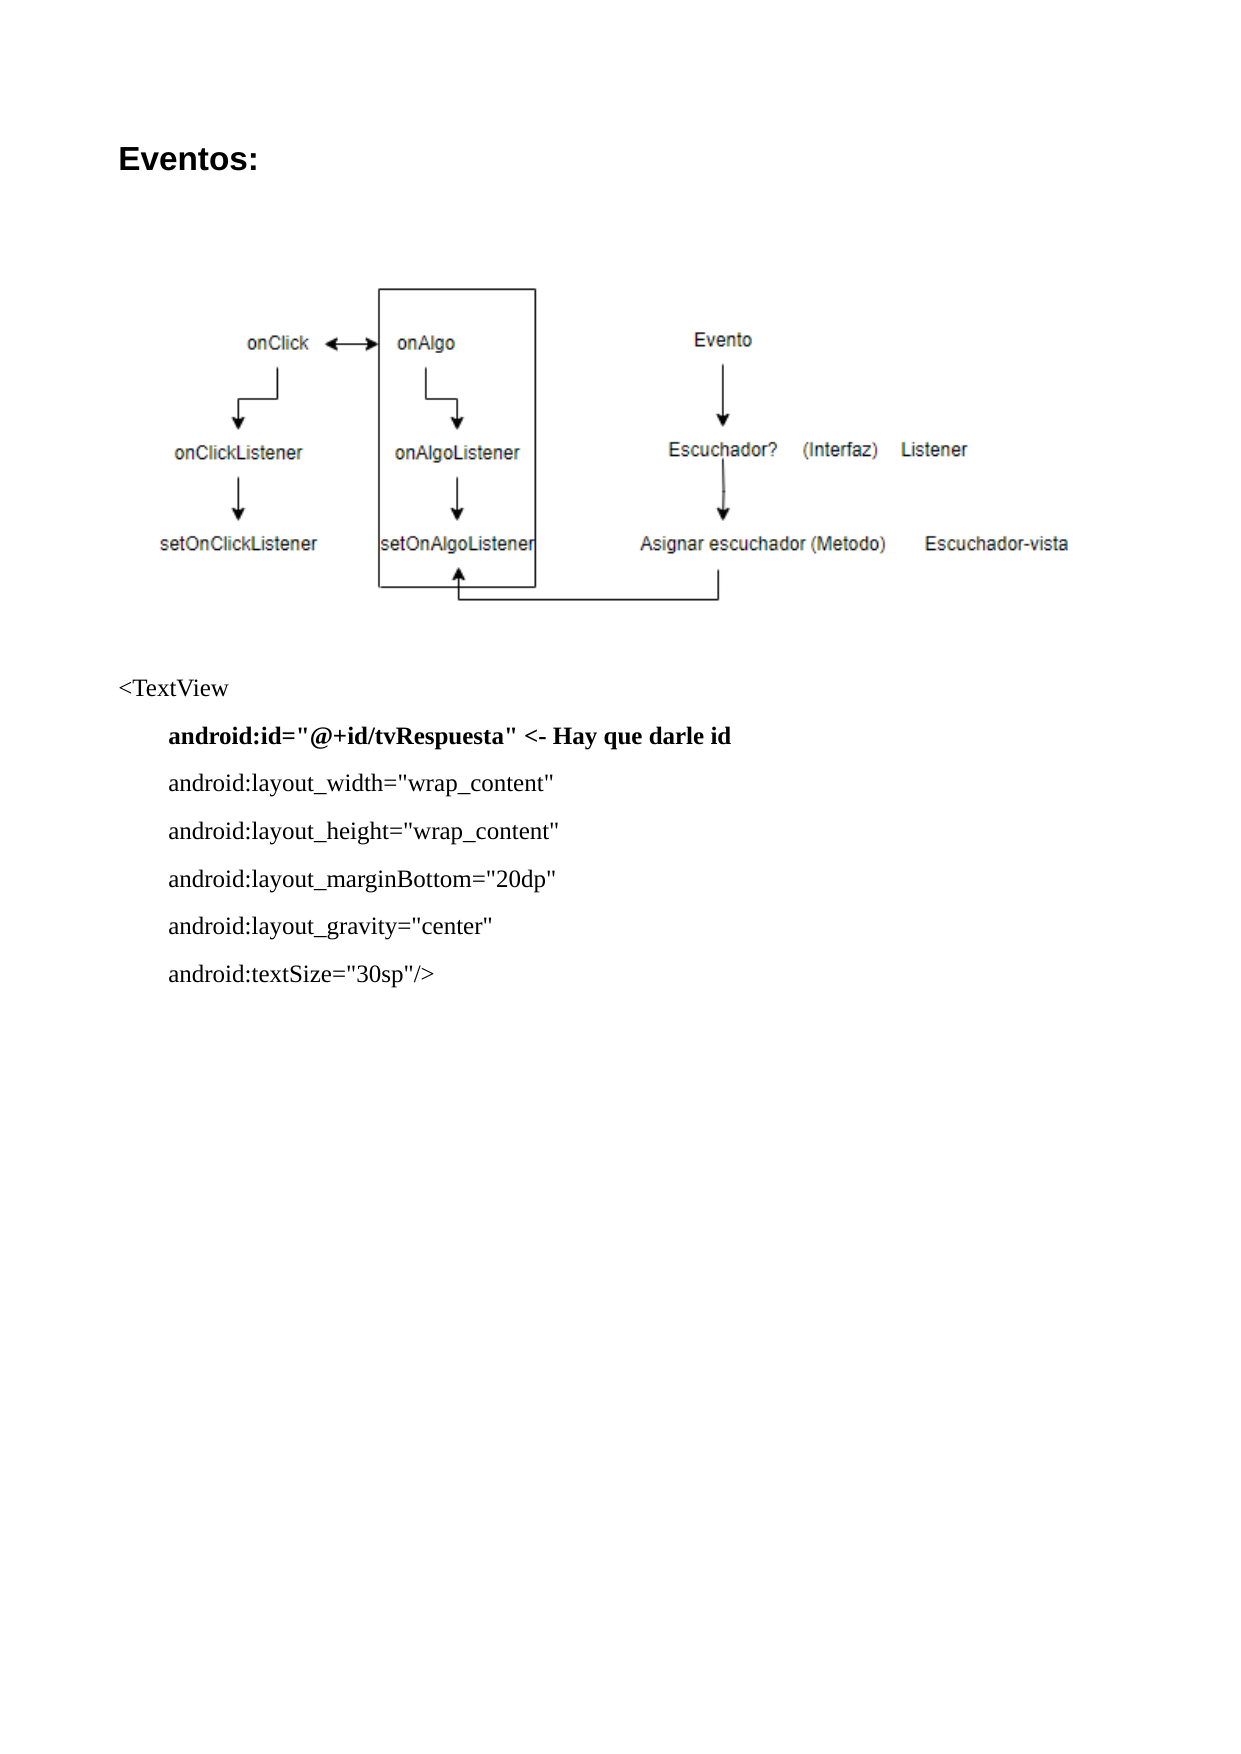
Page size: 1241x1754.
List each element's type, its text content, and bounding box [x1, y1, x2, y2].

text android:layout_width="wrap_content" [118, 768, 1122, 797]
text android:layout_marginBottom="20dp" [118, 864, 1122, 892]
text android:layout_gravity="center" [118, 911, 1122, 940]
picture [144, 237, 1096, 618]
subtitle Eventos: [118, 139, 1122, 177]
text android:textSize="30sp"/> [118, 959, 1122, 988]
text <TextView [118, 237, 1122, 702]
text android:layout_height="wrap_content" [118, 816, 1122, 845]
text android:id="@+id/tvRespuesta" <- Hay que darle id [118, 721, 1122, 750]
